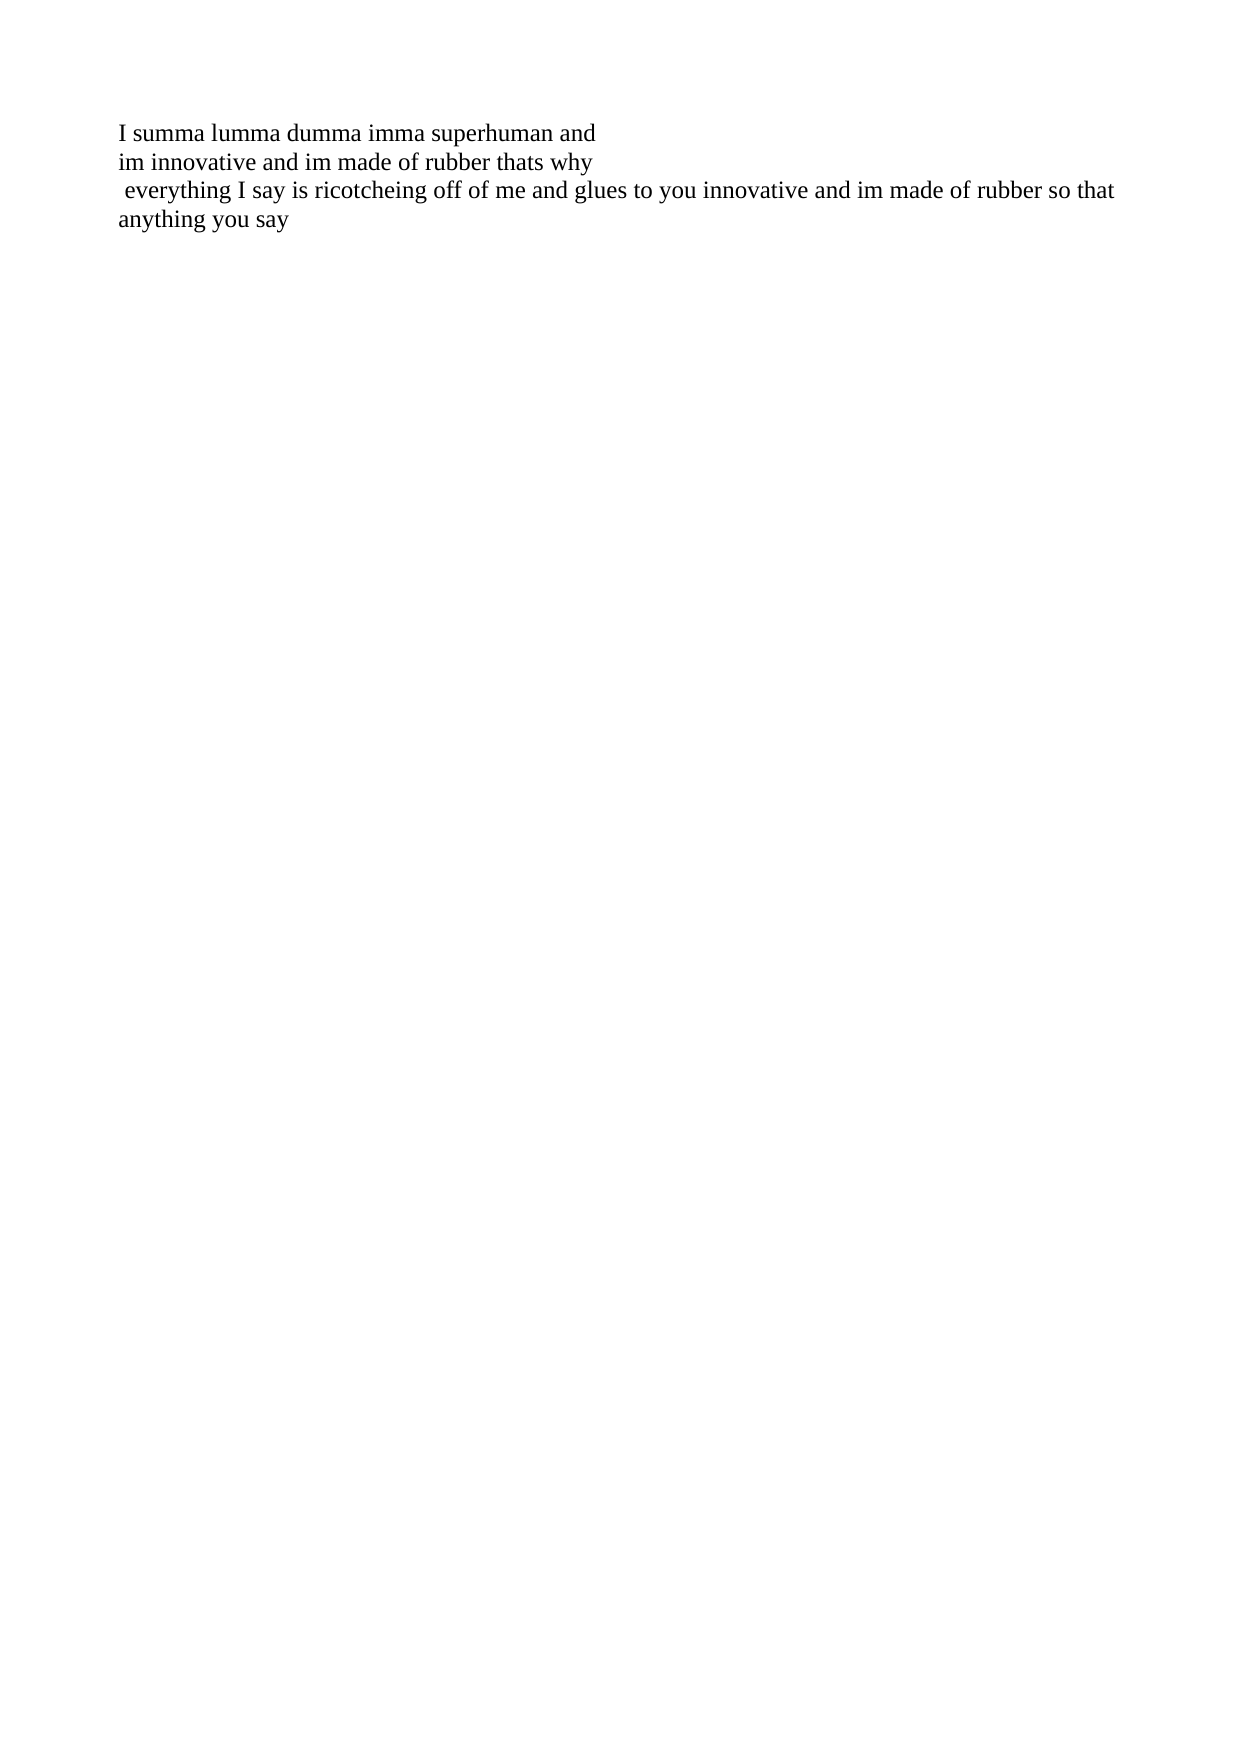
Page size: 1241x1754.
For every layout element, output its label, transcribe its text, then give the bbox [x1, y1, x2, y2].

text I summa lumma dumma imma superhuman and [118, 118, 1122, 147]
text im innovative and im made of rubber thats why [118, 147, 1122, 176]
text everything I say is ricotcheing off of me and glues to you innovative and im made of rubber so that anything you say [118, 176, 1122, 233]
